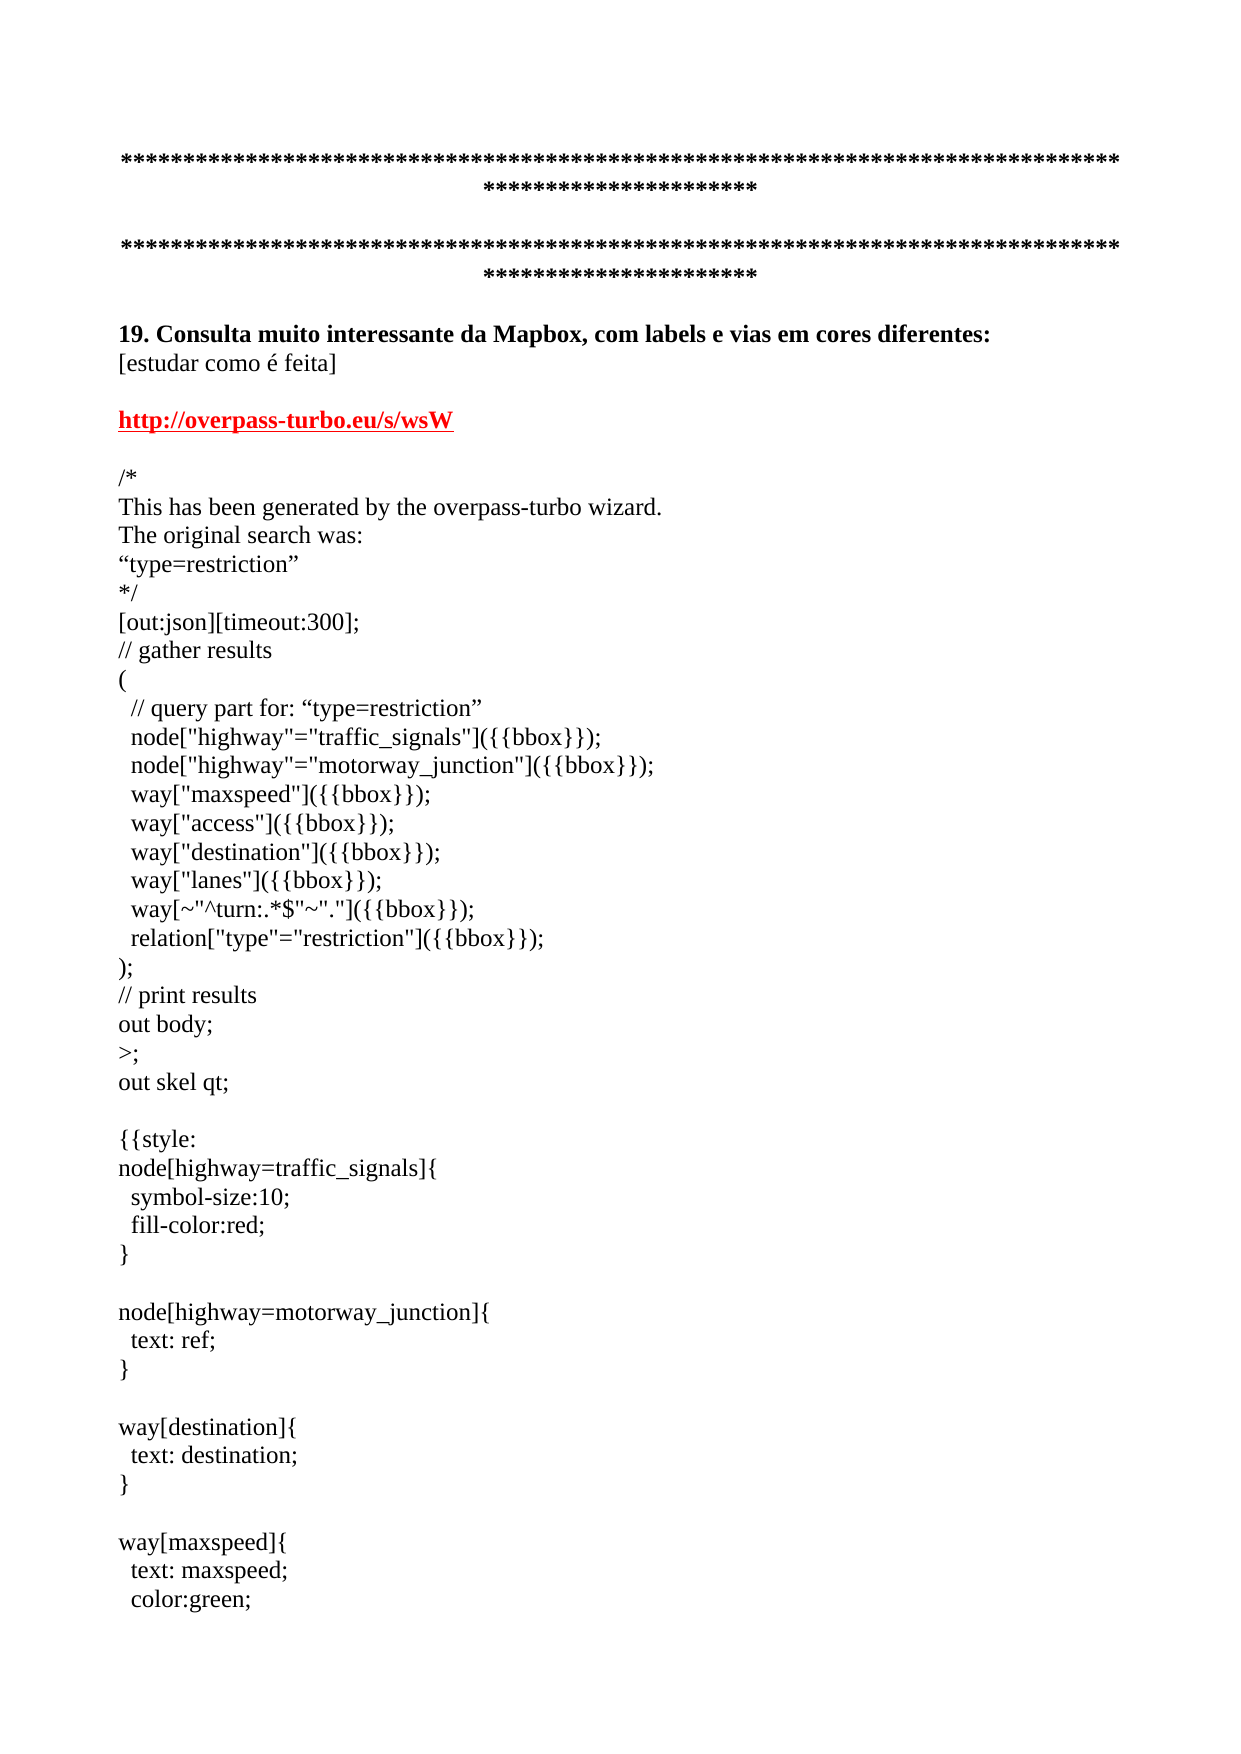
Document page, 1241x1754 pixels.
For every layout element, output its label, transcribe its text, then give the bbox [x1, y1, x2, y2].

text // query part for: “type=restriction” [118, 693, 1122, 722]
text out body; [118, 1009, 1122, 1038]
text relation["type"="restriction"]({{bbox}}); [118, 923, 1122, 952]
text http://overpass-turbo.eu/s/wsW [118, 406, 1122, 434]
text ****************************************************************************************************** [118, 147, 1122, 204]
text } [118, 1469, 1122, 1498]
text text: destination; [118, 1441, 1122, 1469]
text {{style: [118, 1124, 1122, 1153]
text 19. Consulta muito interessante da Mapbox, com labels e vias em cores diferentes: [118, 319, 1122, 348]
text } [118, 1354, 1122, 1383]
text [estudar como é feita] [118, 348, 1122, 377]
text // gather results [118, 636, 1122, 664]
text way["maxspeed"]({{bbox}}); [118, 779, 1122, 808]
text ); [118, 952, 1122, 981]
text */ [118, 578, 1122, 607]
text text: ref; [118, 1326, 1122, 1354]
text node["highway"="motorway_junction"]({{bbox}}); [118, 751, 1122, 779]
text text: maxspeed; [118, 1556, 1122, 1584]
text ( [118, 664, 1122, 693]
text node[highway=motorway_junction]{ [118, 1297, 1122, 1326]
text “type=restriction” [118, 549, 1122, 578]
text color:green; [118, 1584, 1122, 1613]
text The original search was: [118, 521, 1122, 549]
text [out:json][timeout:300]; [118, 607, 1122, 636]
text This has been generated by the overpass-turbo wizard. [118, 492, 1122, 521]
text fill-color:red; [118, 1211, 1122, 1239]
text >; [118, 1038, 1122, 1067]
text } [118, 1239, 1122, 1268]
text way["lanes"]({{bbox}}); [118, 866, 1122, 894]
text way["access"]({{bbox}}); [118, 808, 1122, 837]
text way[maxspeed]{ [118, 1527, 1122, 1556]
text node[highway=traffic_signals]{ [118, 1153, 1122, 1182]
text symbol-size:10; [118, 1182, 1122, 1211]
text way["destination"]({{bbox}}); [118, 837, 1122, 866]
text out skel qt; [118, 1067, 1122, 1096]
text ****************************************************************************************************** [118, 233, 1122, 291]
text way[~"^turn:.*$"~"."]({{bbox}}); [118, 894, 1122, 923]
text /* [118, 463, 1122, 492]
text node["highway"="traffic_signals"]({{bbox}}); [118, 722, 1122, 751]
text // print results [118, 981, 1122, 1009]
text way[destination]{ [118, 1412, 1122, 1441]
